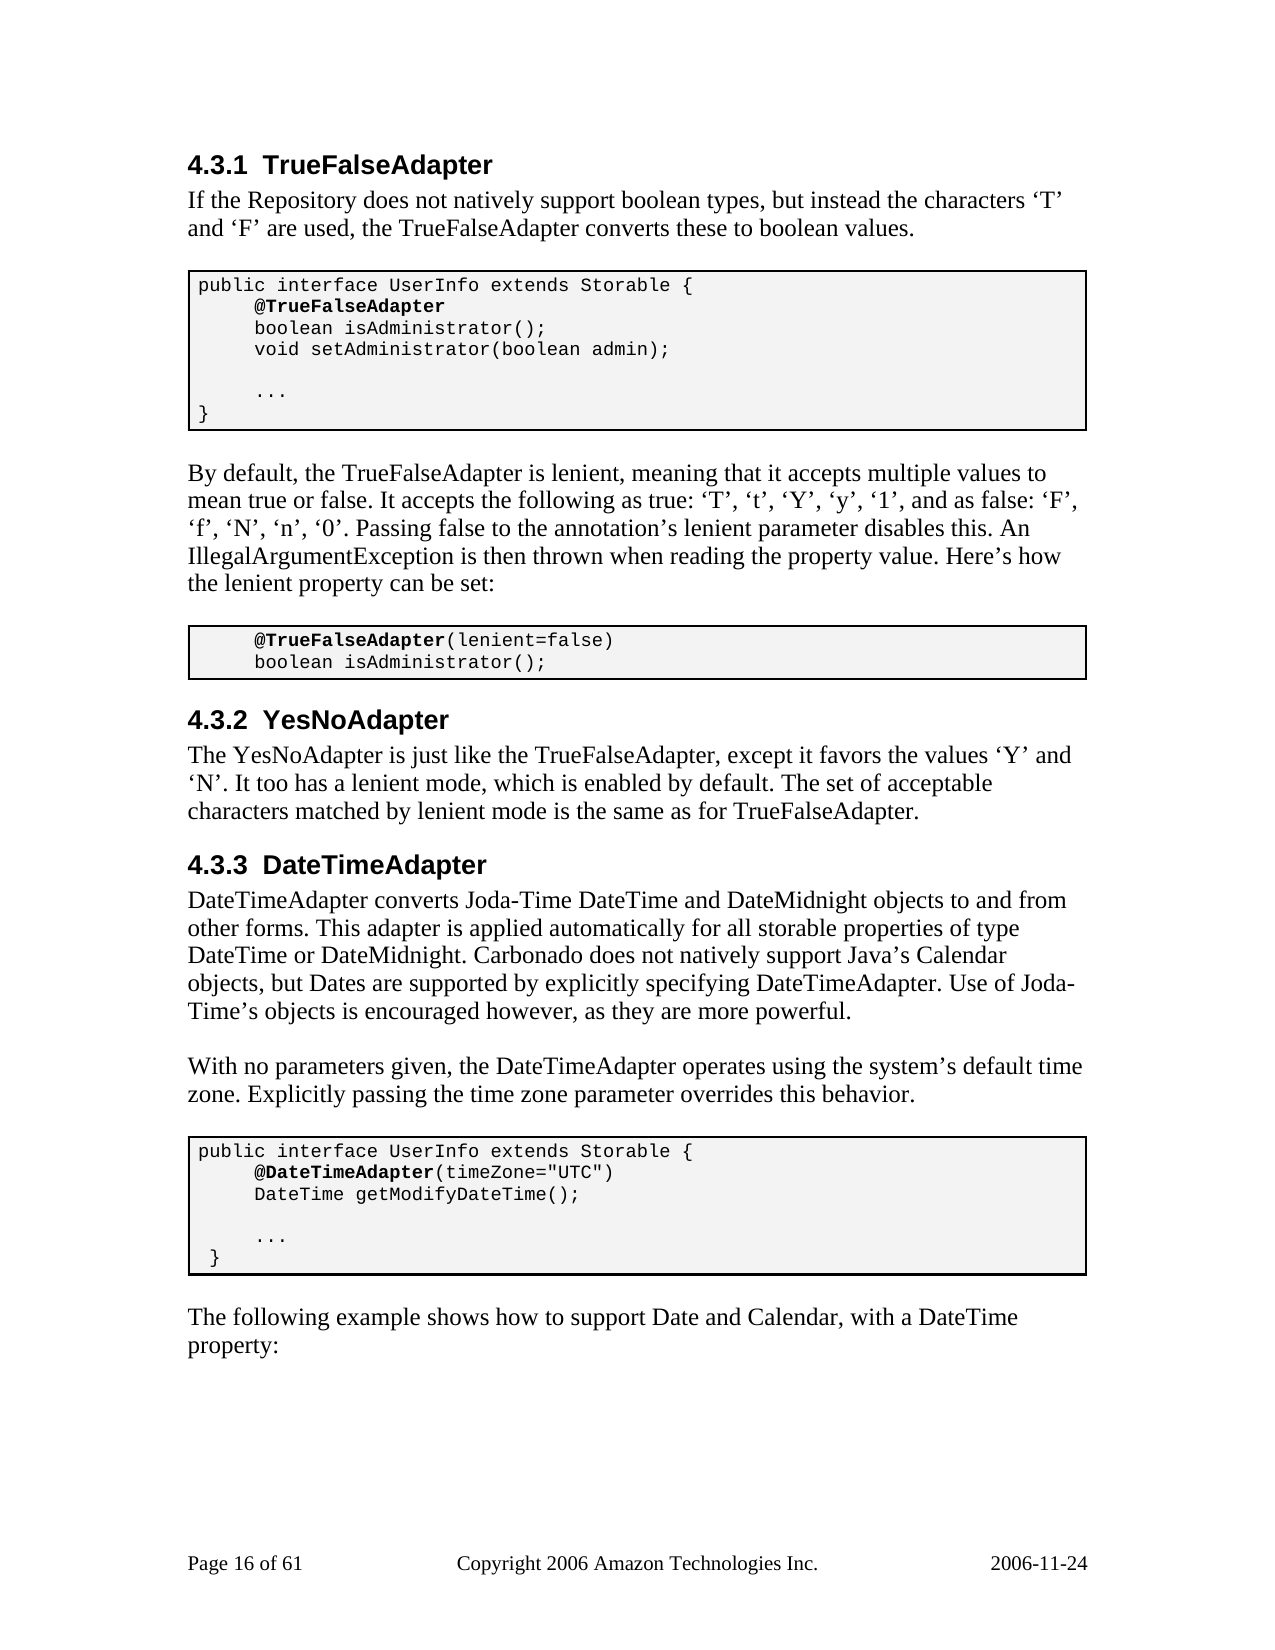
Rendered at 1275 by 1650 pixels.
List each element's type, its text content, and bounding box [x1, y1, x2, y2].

subtitle DateTimeAdapter [187, 849, 1087, 880]
text ... [190, 376, 1085, 397]
text DateTime getModifyDateTime(); [190, 1178, 1085, 1199]
text With no parameters given, the DateTimeAdapter operates using the system’s default time zone. Explicitly passing the time zone parameter overrides this behavior. [187, 1052, 1087, 1108]
text ... [190, 1221, 1085, 1242]
text The YesNoAdapter is just like the TrueFalseAdapter, except it favors the values ‘Y’ and ‘N’. It too has a lenient mode, which is enabled by default. The set of acceptable characters matched by lenient mode is the same as for TrueFalseAdapter. [187, 741, 1087, 824]
text @TrueFalseAdapter [190, 291, 1085, 312]
subtitle YesNoAdapter [187, 705, 1087, 735]
text public interface UserInfo extends Storable { [190, 272, 1085, 291]
text boolean isAdministrator(); [190, 646, 1085, 678]
text @DateTimeAdapter(timeZone="UTC") [190, 1157, 1085, 1178]
text public interface UserInfo extends Storable { [190, 1138, 1085, 1157]
text @TrueFalseAdapter(lenient=false) [190, 627, 1085, 646]
text The following example shows how to support Date and Calendar, with a DateTime property: [187, 1303, 1087, 1359]
text If the Repository does not natively support boolean types, but instead the characters ‘T’ and ‘F’ are used, the TrueFalseAdapter converts these to boolean values. [187, 187, 1087, 242]
text } [190, 1242, 1085, 1273]
text DateTimeAdapter converts Joda-Time DateTime and DateMidnight objects to and from other forms. This adapter is applied automatically for all storable properties of type DateTime or DateMidnight. Carbonado does not natively support Java’s Calendar objects, but Dates are supported by explicitly specifying DateTimeAdapter. Use of Joda-Time’s objects is encouraged however, as they are more powerful. [187, 886, 1087, 1025]
text } [190, 397, 1085, 429]
text void setAdministrator(boolean admin); [190, 333, 1085, 355]
text By default, the TrueFalseAdapter is lenient, meaning that it accepts multiple values to mean true or false. It accepts the following as true: ‘T’, ‘t’, ‘Y’, ‘y’, ‘1’, and as false: ‘F’, ‘f’, ‘N’, ‘n’, ‘0’. Passing false to the annotation’s lenient parameter disables this. An IllegalArgumentException is then thrown when reading the property value. Here’s how the lenient property can be set: [187, 459, 1087, 597]
text boolean isAdministrator(); [190, 312, 1085, 333]
subtitle TrueFalseAdapter [187, 150, 1087, 180]
